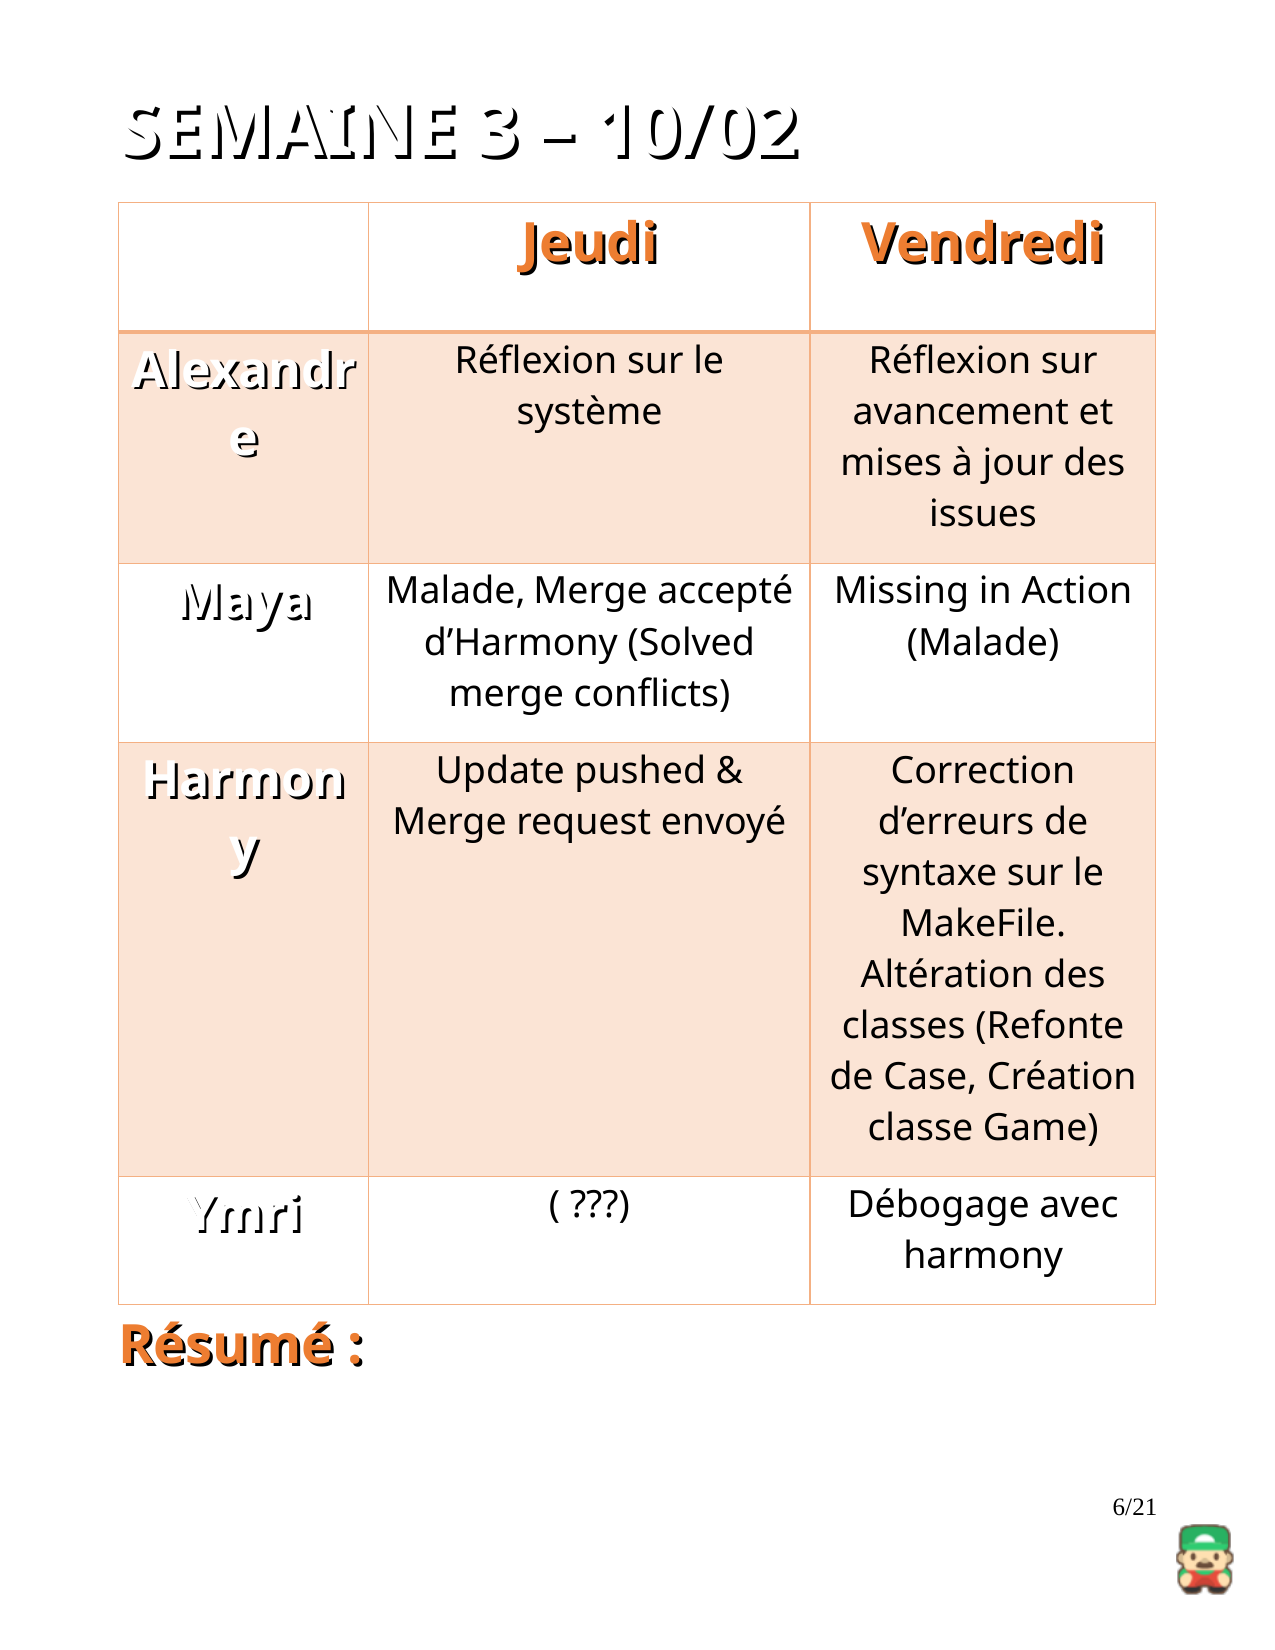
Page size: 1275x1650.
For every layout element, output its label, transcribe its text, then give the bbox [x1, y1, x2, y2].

table_cell Update pushed & Merge request envoyé [369, 743, 809, 1176]
table_cell Débogage avec harmony [811, 1177, 1155, 1304]
table_header [119, 203, 368, 330]
table_cell Ymri [119, 1177, 368, 1304]
table_cell Correction d’erreurs de syntaxe sur le MakeFile. Altération des classes (Refonte de Case, Création classe Game) [811, 743, 1155, 1176]
text SEMAINE 3 – 10/02 [118, 75, 1157, 177]
table_header Vendredi [811, 203, 1155, 330]
table_cell Harmony [119, 743, 368, 1176]
table_cell Réflexion sur le système [369, 334, 809, 563]
table_cell Alexandre [119, 334, 368, 563]
text Résumé : [118, 1305, 1157, 1379]
table_cell Réflexion sur avancement et mises à jour des issues [811, 334, 1155, 563]
table_cell Missing in Action (Malade) [811, 564, 1155, 742]
table_header Jeudi [369, 203, 809, 330]
picture [1175, 1523, 1235, 1596]
table_cell ( ???) [369, 1177, 809, 1304]
table_cell Malade, Merge accepté d’Harmony (Solved merge conflicts) [369, 564, 809, 742]
table_cell Maya [119, 564, 368, 742]
